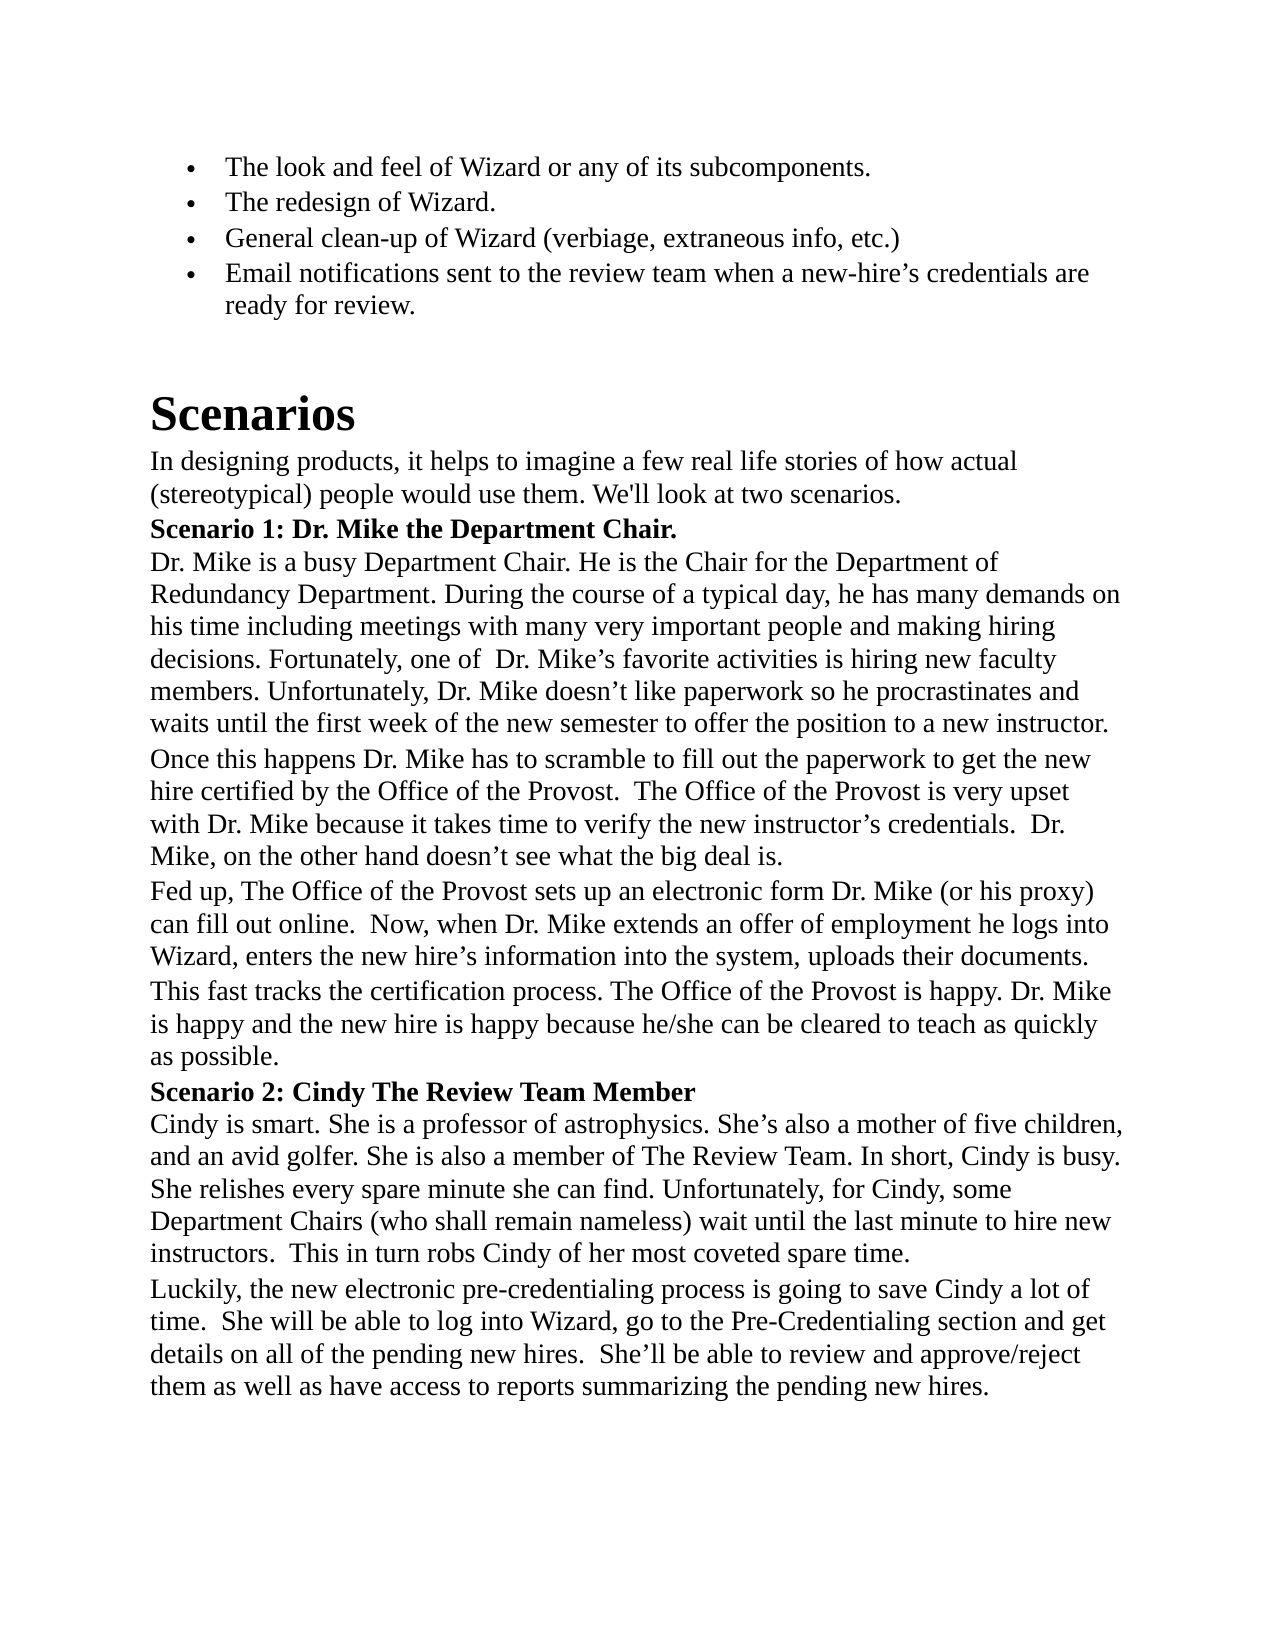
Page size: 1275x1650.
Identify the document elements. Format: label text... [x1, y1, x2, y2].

list The redesign of Wizard. [187, 185, 1125, 218]
text Fed up, The Office of the Provost sets up an electronic form Dr. Mike (or his proxy) can fill out online. Now, when Dr. Mike extends an offer of employment he logs into Wizard, enters the new hire’s information into the system, uploads their documents. [150, 874, 1125, 972]
text This fast tracks the certification process. The Office of the Provost is happy. Dr. Mike is happy and the new hire is happy because he/she can be cleared to teach as quickly as possible. [150, 974, 1125, 1072]
text Once this happens Dr. Mike has to scramble to fill out the paperwork to get the new hire certified by the Office of the Provost. The Office of the Provost is very upset with Dr. Mike because it takes time to verify the new instructor’s credentials. Dr. Mike, on the other hand doesn’t see what the big deal is. [150, 742, 1125, 871]
text Scenario 1: Dr. Mike the Department Chair. Dr. Mike is a busy Department Chair. He is the Chair for the Department of Redundancy Department. During the course of a typical day, he has many demands on his time including meetings with many very important people and making hiring decisions. Fortunately, one of Dr. Mike’s favorite activities is hiring new faculty members. Unfortunately, Dr. Mike doesn’t like paperwork so he procrastinates and waits until the first week of the new semester to offer the position to a new instructor. [150, 512, 1125, 739]
list General clean-up of Wizard (verbiage, extraneous info, etc.) [187, 221, 1125, 253]
list The look and feel of Wizard or any of its subcomponents. [187, 150, 1125, 182]
text Luckily, the new electronic pre-credentialing process is going to save Cindy a lot of time. She will be able to log into Wizard, go to the Pre-Credentialing section and get details on all of the pending new hires. She’ll be able to review and approve/reject them as well as have access to reports summarizing the pending new hires. [150, 1272, 1125, 1401]
list Email notifications sent to the review team when a new-hire’s credentials are ready for review. [187, 256, 1125, 321]
text Scenarios [150, 384, 1125, 442]
text In designing products, it helps to imagine a few real life stories of how actual (stereotypical) people would use them. We'll look at two scenarios. [150, 444, 1125, 509]
text Scenario 2: Cindy The Review Team Member Cindy is smart. She is a professor of astrophysics. She’s also a mother of five children, and an avid golfer. She is also a member of The Review Team. In short, Cindy is busy. She relishes every spare minute she can find. Unfortunately, for Cindy, some Department Chairs (who shall remain nameless) wait until the last minute to hire new instructors. This in turn robs Cindy of her most coveted spare time. [150, 1074, 1125, 1269]
